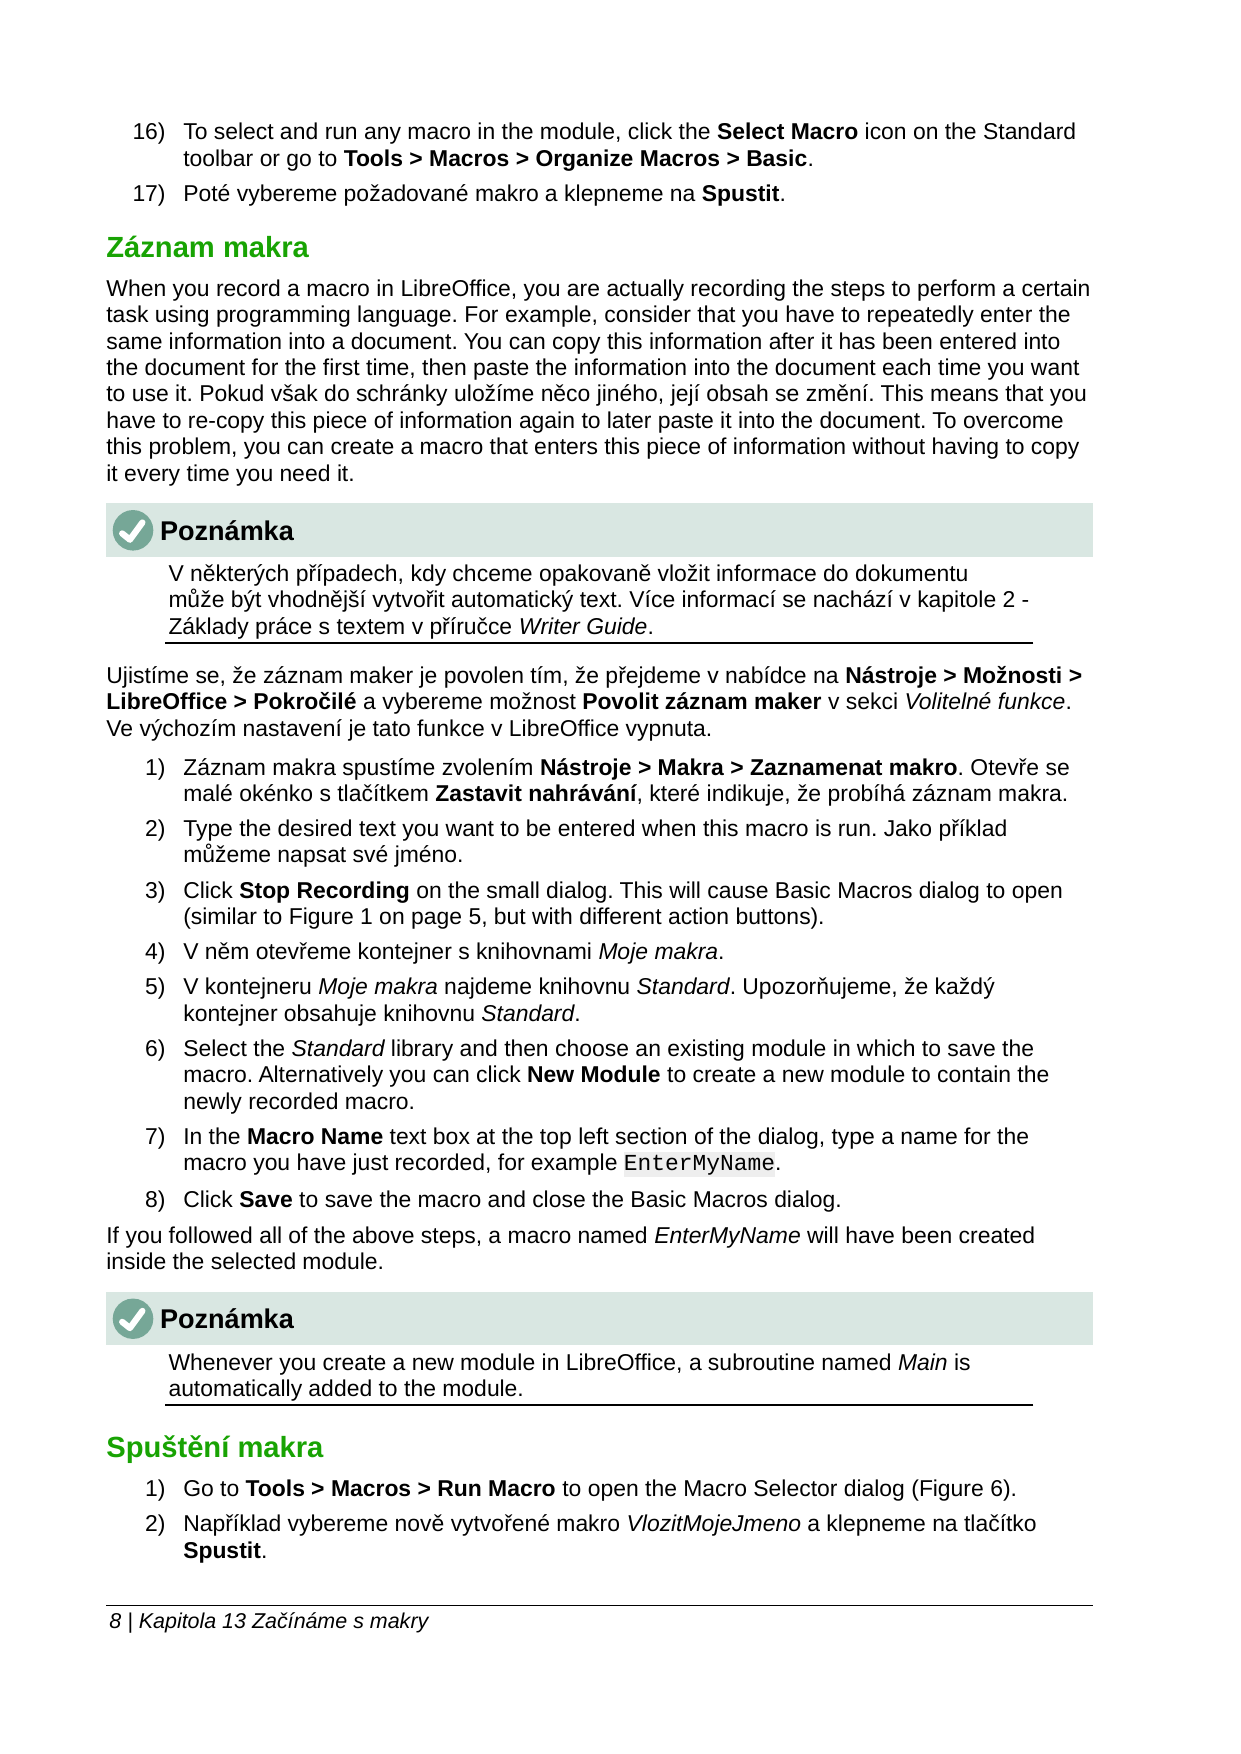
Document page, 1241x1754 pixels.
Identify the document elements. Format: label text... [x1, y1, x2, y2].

list Poté vybereme požadované makro a klepneme na Spustit. [165, 180, 1093, 206]
subtitle Spuštění makra [106, 1430, 1093, 1463]
list Záznam makra spustíme zvolením Nástroje > Makra > Zaznamenat makro. Otevře se malé okénko s tlačítkem Zastavit nahrávání, které indikuje, že probíhá záznam makra. [165, 753, 1093, 806]
list Go to Tools > Macros > Run Macro to open the Macro Selector dialog (Figure 6). [165, 1475, 1093, 1502]
text V některých případech, kdy chceme opakovaně vložit informace do dokumentu může být vhodnější vytvořit automatický text. Více informací se nachází v kapitole 2 - Základy práce s textem v příručce Writer Guide. [165, 557, 1033, 642]
list Například vybereme nově vytvořené makro VlozitMojeJmeno a klepneme na tlačítko Spustit. [165, 1510, 1093, 1563]
text If you followed all of the above steps, a macro named EnterMyName will have been created inside the selected module. [106, 1222, 1093, 1274]
subtitle Záznam makra [106, 230, 1093, 263]
list In the Macro Name text box at the top left section of the dialog, type a name for the macro you have just recorded, for example EnterMyName. [165, 1123, 1093, 1177]
list To select and run any macro in the module, click the Select Macro icon on the Standard toolbar or go to Tools > Macros > Organize Macros > Basic. [165, 118, 1093, 171]
list Type the desired text you want to be entered when this macro is run. Jako příklad můžeme napsat své jméno. [165, 815, 1093, 868]
subtitle Poznámka [106, 503, 1093, 557]
text When you record a macro in LibreOffice, you are actually recording the steps to perform a certain task using programming language. For example, consider that you have to repeatedly enter the same information into a document. You can copy this information after it has been entered into the document for the first time, then paste the information into the document each time you want to use it. Pokud však do schránky uložíme něco jiného, ​​její obsah se změní. This means that you have to re-copy this piece of information again to later paste it into the document. To overcome this problem, you can create a macro that enters this piece of information without having to copy it every time you need it. [106, 275, 1093, 486]
list V kontejneru Moje makra najdeme knihovnu Standard. Upozorňujeme, že každý kontejner obsahuje knihovnu Standard. [165, 973, 1093, 1026]
text Ujistíme se, že záznam maker je povolen tím, že přejdeme v nabídce na Nástroje > Možnosti > LibreOffice > Pokročilé a vybereme možnost Povolit záznam maker v sekci Volitelné funkce. Ve výchozím nastavení je tato funkce v LibreOffice vypnuta. [106, 662, 1093, 741]
subtitle Poznámka [106, 1292, 1093, 1345]
list Click Stop Recording on the small dialog. This will cause Basic Macros dialog to open (similar to Figure 1 on page 5, but with different action buttons). [165, 877, 1093, 929]
text Whenever you create a new module in LibreOffice, a subroutine named Main is automatically added to the module. [165, 1345, 1033, 1404]
list Select the Standard library and then choose an existing module in which to save the macro. Alternatively you can click New Module to create a new module to contain the newly recorded macro. [165, 1035, 1093, 1114]
list Click Save to save the macro and close the Basic Macros dialog. [165, 1186, 1093, 1213]
list V něm otevřeme kontejner s knihovnami Moje makra. [165, 938, 1093, 964]
